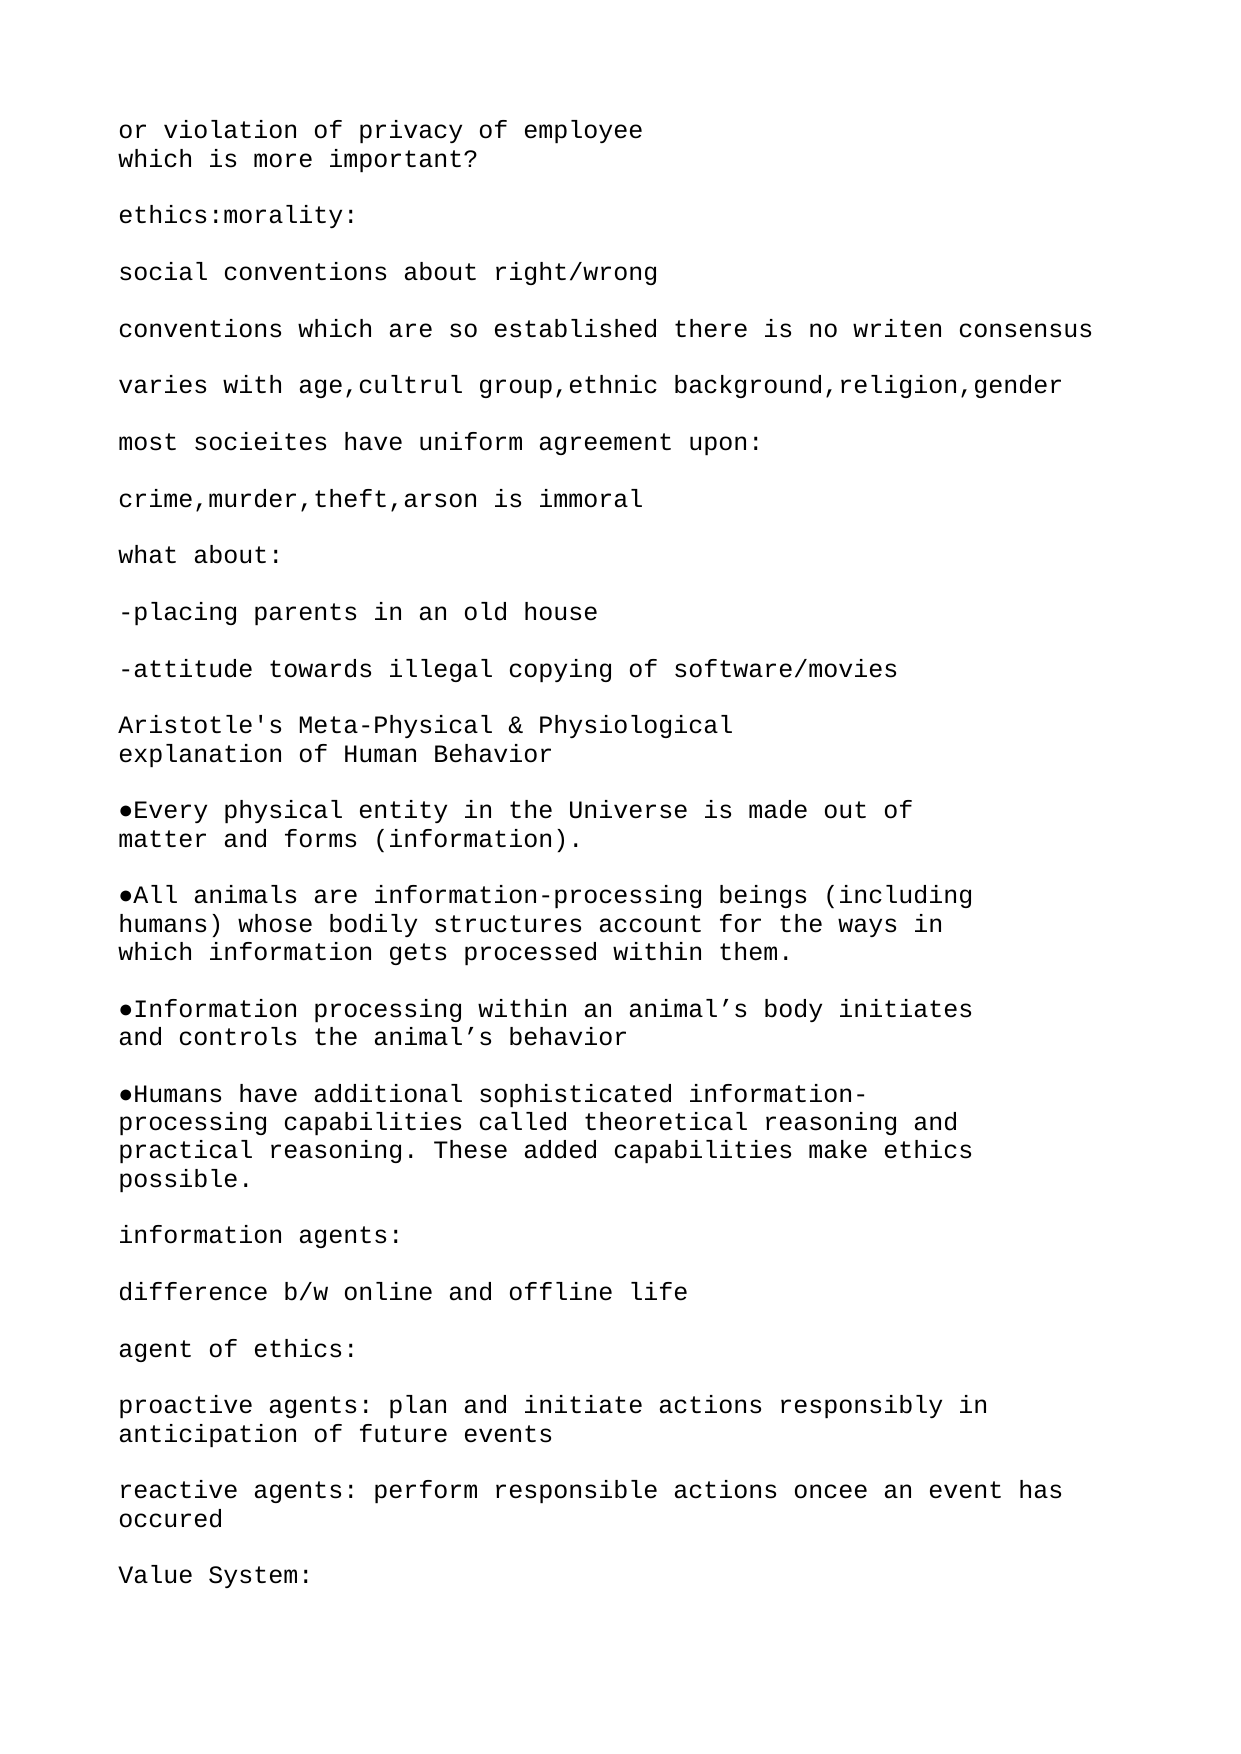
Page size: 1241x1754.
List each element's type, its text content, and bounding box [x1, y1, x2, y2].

text ●All animals are information-processing beings (including [118, 883, 1122, 911]
text proactive agents: plan and initiate actions responsibly in anticipation of future events [118, 1393, 1122, 1450]
text ●Every physical entity in the Universe is made out of [118, 798, 1122, 826]
text ●Humans have additional sophisticated information- [118, 1081, 1122, 1110]
text which information gets processed within them. [118, 940, 1122, 968]
text information agents: [118, 1223, 1122, 1251]
text matter and forms (information). [118, 826, 1122, 855]
text and controls the animal’s behavior [118, 1025, 1122, 1053]
text processing capabilities called theoretical reasoning and [118, 1110, 1122, 1138]
text Value System: [118, 1563, 1122, 1591]
text possible. [118, 1166, 1122, 1195]
text difference b/w online and offline life [118, 1280, 1122, 1308]
text what about: [118, 543, 1122, 571]
text practical reasoning. These added capabilities make ethics [118, 1138, 1122, 1166]
text social conventions about right/wrong [118, 260, 1122, 288]
text humans) whose bodily structures account for the ways in [118, 911, 1122, 940]
text agent of ethics: [118, 1336, 1122, 1365]
text conventions which are so established there is no writen consensus [118, 316, 1122, 345]
text explanation of Human Behavior [118, 741, 1122, 770]
text Aristotle's Meta-Physical & Physiological [118, 713, 1122, 741]
text ●Information processing within an animal’s body initiates [118, 996, 1122, 1025]
text which is more important? [118, 146, 1122, 175]
text most socieites have uniform agreement upon: [118, 430, 1122, 458]
text -placing parents in an old house [118, 600, 1122, 628]
text crime,murder,theft,arson is immoral [118, 486, 1122, 515]
text varies with age,cultrul group,ethnic background,religion,gender [118, 373, 1122, 401]
text reactive agents: perform responsible actions oncee an event has occured [118, 1478, 1122, 1535]
text -attitude towards illegal copying of software/movies [118, 656, 1122, 685]
text ethics:morality: [118, 203, 1122, 231]
text or violation of privacy of employee [118, 118, 1122, 146]
